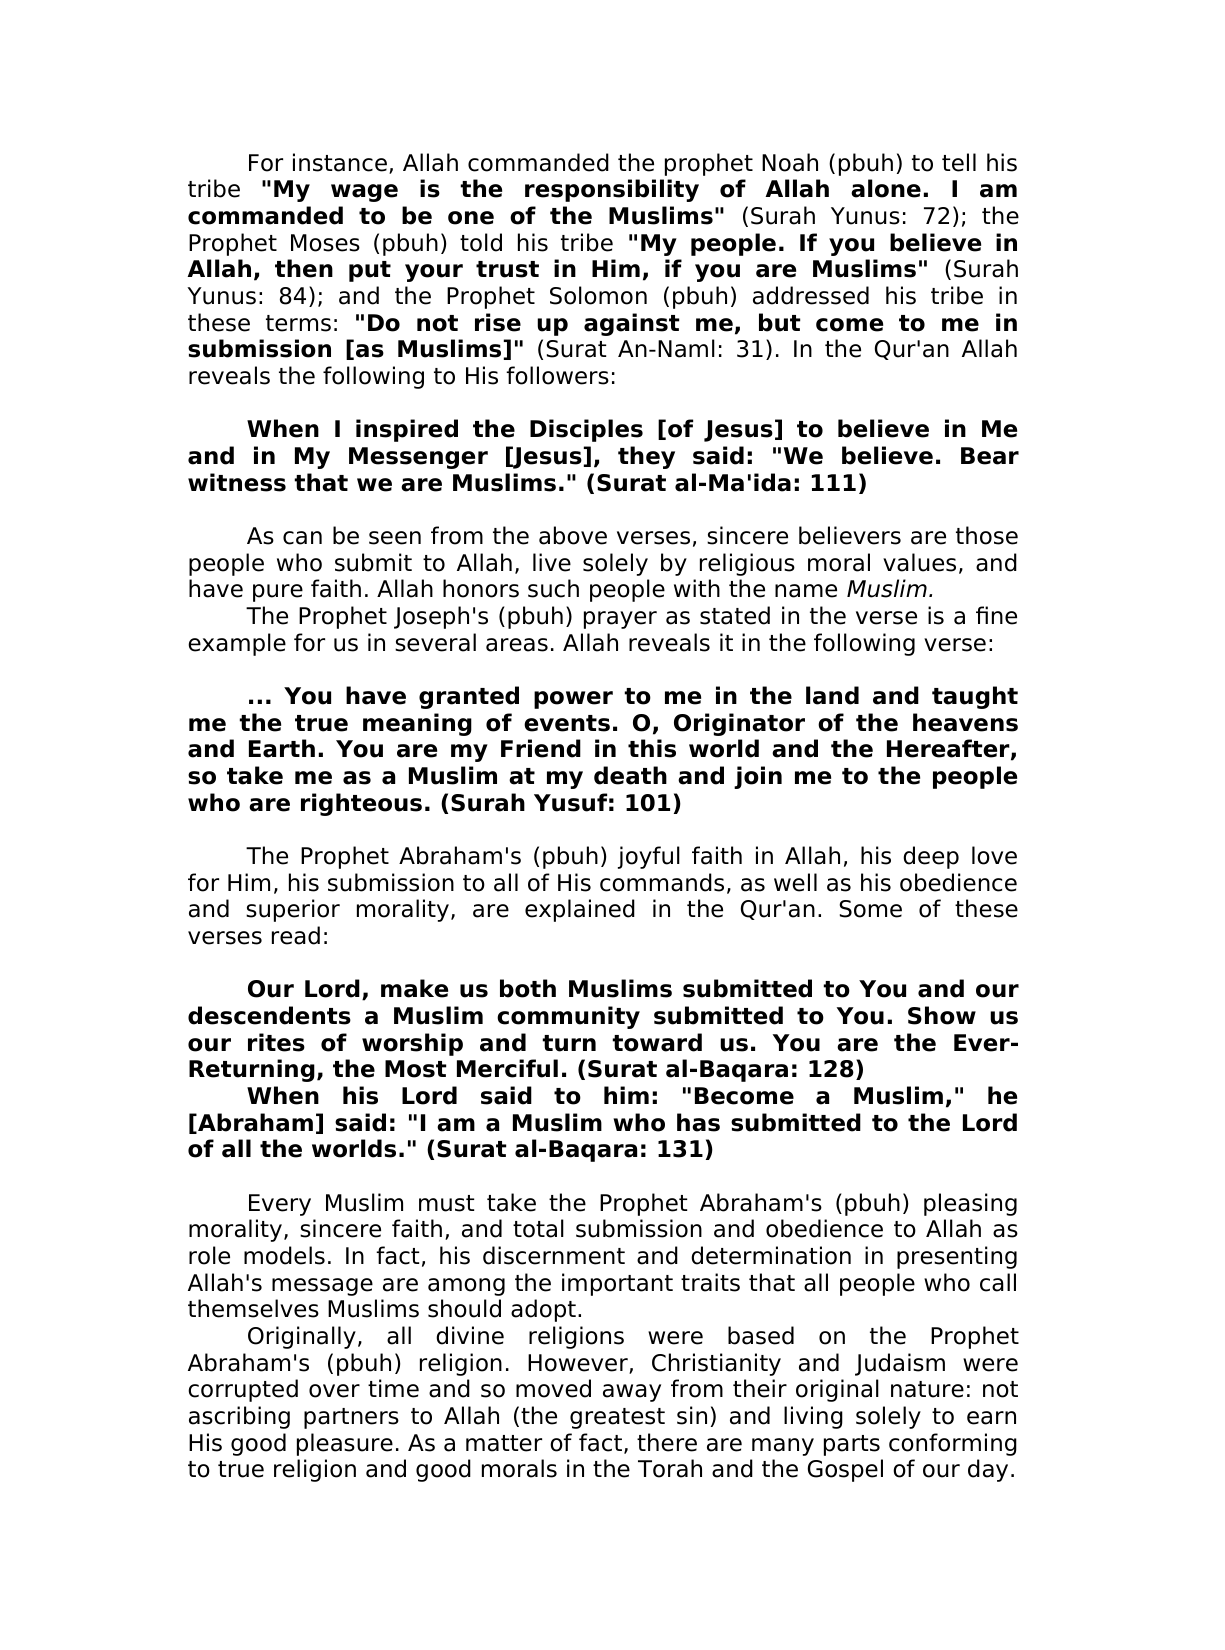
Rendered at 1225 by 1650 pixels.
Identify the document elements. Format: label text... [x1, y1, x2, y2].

text When I inspired the Disciples [of Jesus] to believe in Me and in My Messenger [Jesus], they said: "We believe. Bear witness that we are Muslims." (Surat al-Ma'ida: 111) [187, 417, 1020, 497]
text As can be seen from the above verses, sincere believers are those people who submit to Allah, live solely by religious moral values, and have pure faith. Allah honors such people with the name Muslim. [187, 523, 1020, 603]
text Our Lord, make us both Muslims submitted to You and our descendents a Muslim community submitted to You. Show us our rites of worship and turn toward us. You are the Ever-Returning, the Most Merciful. (Surat al-Baqara: 128) [187, 977, 1020, 1083]
text For instance, Allah commanded the prophet Noah (pbuh) to tell his tribe "My wage is the responsibility of Allah alone. I am commanded to be one of the Muslims" (Surah Yunus: 72); the Prophet Moses (pbuh) told his tribe "My people. If you believe in Allah, then put your trust in Him, if you are Muslims" (Surah Yunus: 84); and the Prophet Solomon (pbuh) addressed his tribe in these terms: "Do not rise up against me, but come to me in submission [as Muslims]" (Surat An-Naml: 31). In the Qur'an Allah reveals the following to His followers: [187, 150, 1020, 390]
text The Prophet Joseph's (pbuh) prayer as stated in the verse is a fine example for us in several areas. Allah reveals it in the following verse: [187, 603, 1020, 657]
text When his Lord said to him: "Become a Muslim," he [Abraham] said: "I am a Muslim who has submitted to the Lord of all the worlds." (Surat al-Baqara: 131) [187, 1083, 1020, 1163]
text Every Muslim must take the Prophet Abraham's (pbuh) pleasing morality, sincere faith, and total submission and obedience to Allah as role models. In fact, his discernment and determination in presenting Allah's message are among the important traits that all people who call themselves Muslims should adopt. [187, 1190, 1020, 1323]
text ... You have granted power to me in the land and taught me the true meaning of events. O, Originator of the heavens and Earth. You are my Friend in this world and the Hereafter, so take me as a Muslim at my death and join me to the people who are righteous. (Surah Yusuf: 101) [187, 683, 1020, 817]
text The Prophet Abraham's (pbuh) joyful faith in Allah, his deep love for Him, his submission to all of His commands, as well as his obedience and superior morality, are explained in the Qur'an. Some of these verses read: [187, 843, 1020, 950]
text Originally, all divine religions were based on the Prophet Abraham's (pbuh) religion. However, Christianity and Judaism were corrupted over time and so moved away from their original nature: not ascribing partners to Allah (the greatest sin) and living solely to earn His good pleasure. As a matter of fact, there are many parts conforming to true religion and good morals in the Torah and the Gospel of our day. [187, 1323, 1020, 1483]
